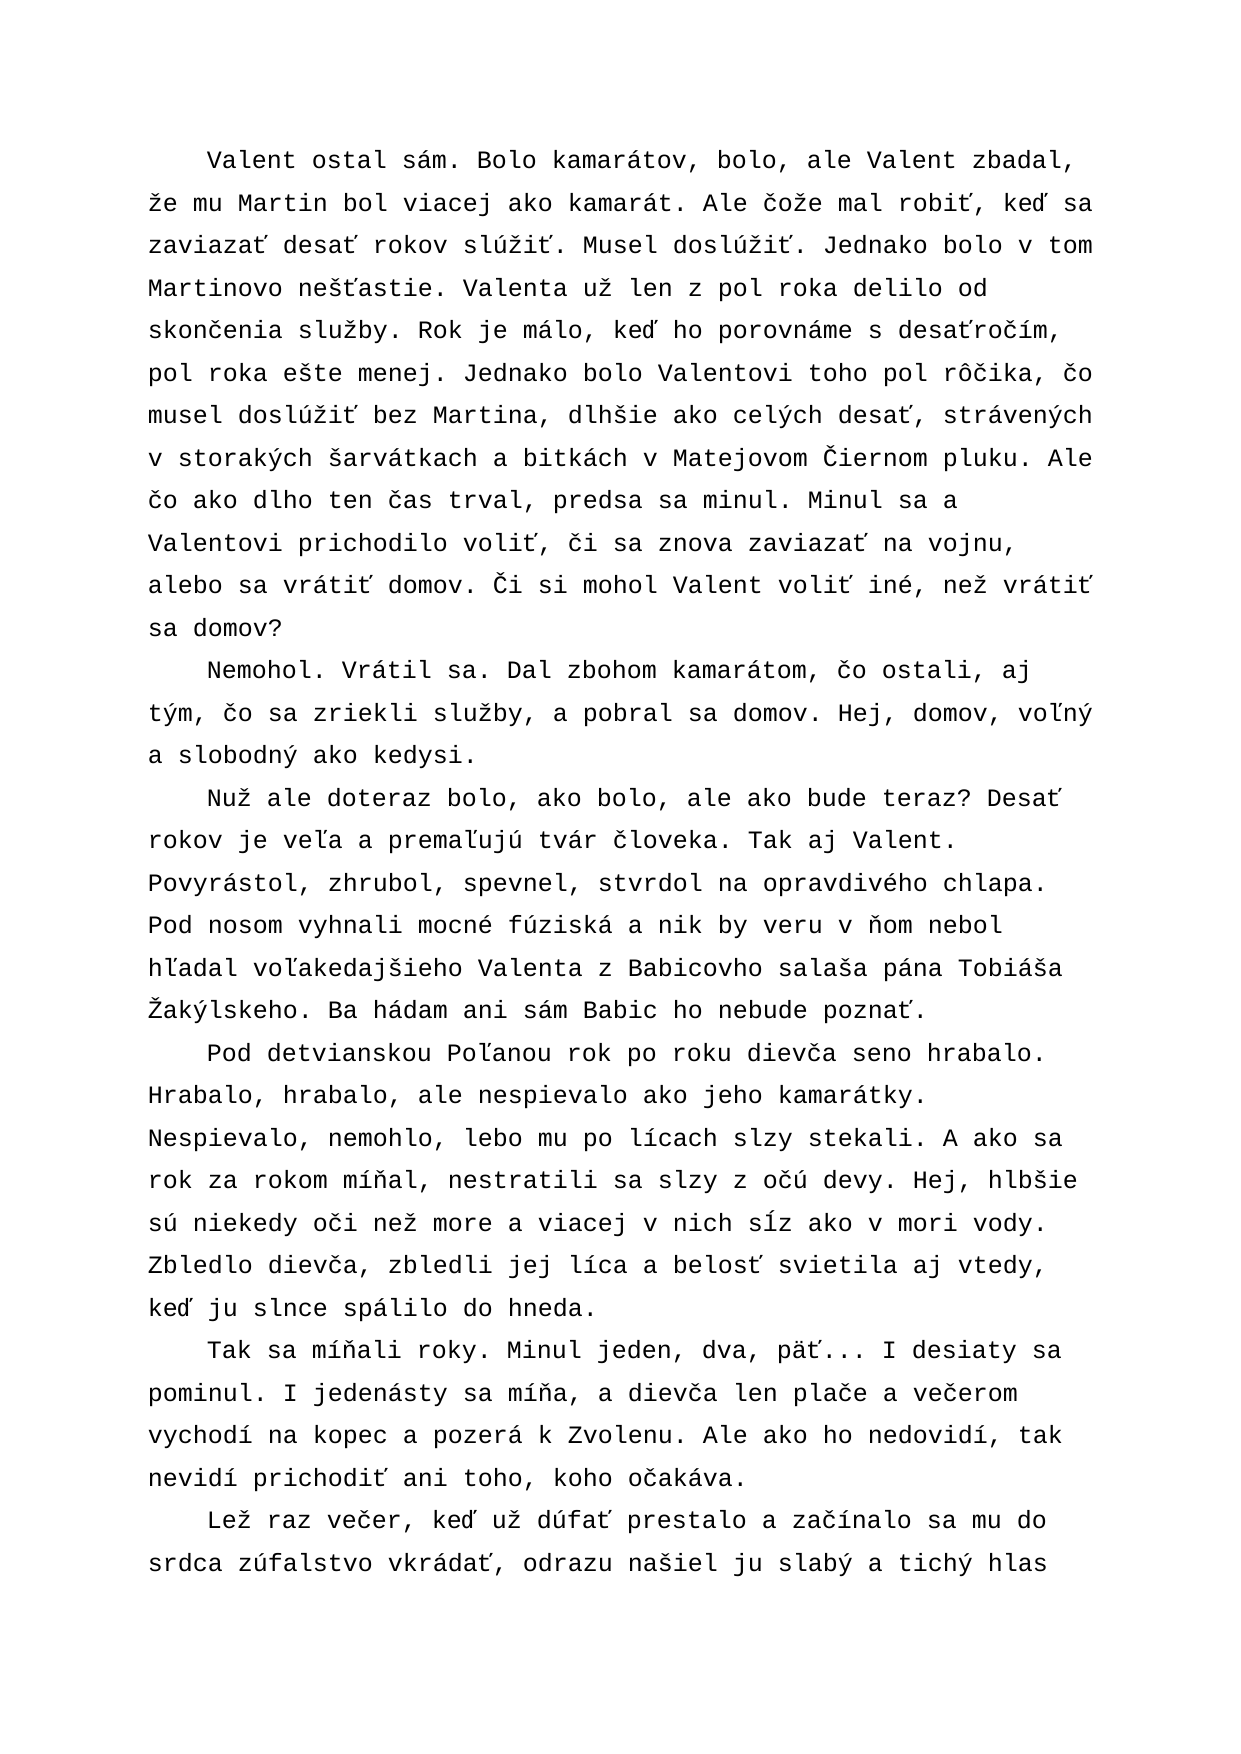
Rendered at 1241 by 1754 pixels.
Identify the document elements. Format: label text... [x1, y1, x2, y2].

text Valent ostal sám. Bolo kamarátov, bolo, ale Valent zbadal, že mu Martin bol viacej ako kamarát. Ale čože mal robiť, keď sa zaviazať desať rokov slúžiť. Musel doslúžiť. Jednako bolo v tom Martinovo nešťastie. Valenta už len z pol roka delilo od skončenia služby. Rok je málo, keď ho porovnáme s desaťročím, pol roka ešte menej. Jednako bolo Valentovi toho pol rôčika, čo musel doslúžiť bez Martina, dlhšie ako celých desať, strávených v storakých šarvátkach a bitkách v Matejovom Čiernom pluku. Ale čo ako dlho ten čas trval, predsa sa minul. Minul sa a Valentovi prichodilo voliť, či sa znova zaviazať na vojnu, alebo sa vrátiť domov. Či si mohol Valent voliť iné, než vrátiť sa domov? [148, 148, 1093, 643]
text Nemohol. Vrátil sa. Dal zbohom kamarátom, čo ostali, aj tým, čo sa zriekli služby, a pobral sa domov. Hej, domov, voľný a slobodný ako kedysi. [148, 658, 1093, 771]
text Nuž ale doteraz bolo, ako bolo, ale ako bude teraz? Desať rokov je veľa a premaľujú tvár človeka. Tak aj Valent. Povyrástol, zhrubol, spevnel, stvrdol na opravdivého chlapa. Pod nosom vyhnali mocné fúziská a nik by veru v ňom nebol hľadal voľakedajšieho Valenta z Babicovho salaša pána Tobiáša Žakýlskeho. Ba hádam ani sám Babic ho nebude poznať. [148, 785, 1093, 1026]
text Lež raz večer, keď už dúfať prestalo a začínalo sa mu do srdca zúfalstvo vkrádať, odrazu našiel ju slabý a tichý hlas [148, 1508, 1093, 1578]
text Tak sa míňali roky. Minul jeden, dva, päť... I desiaty sa pominul. I jedenásty sa míňa, a dievča len plače a večerom vychodí na kopec a pozerá k Zvolenu. Ale ako ho nedovidí, tak nevidí prichodiť ani toho, koho očakáva. [148, 1338, 1093, 1493]
text Pod detvianskou Poľanou rok po roku dievča seno hrabalo. Hrabalo, hrabalo, ale nespievalo ako jeho kamarátky. Nespievalo, nemohlo, lebo mu po lícach slzy stekali. A ako sa rok za rokom míňal, nestratili sa slzy z očú devy. Hej, hlbšie sú niekedy oči než more a viacej v nich sĺz ako v mori vody. Zbledlo dievča, zbledli jej líca a belosť svietila aj vtedy, keď ju slnce spálilo do hneda. [148, 1040, 1093, 1323]
